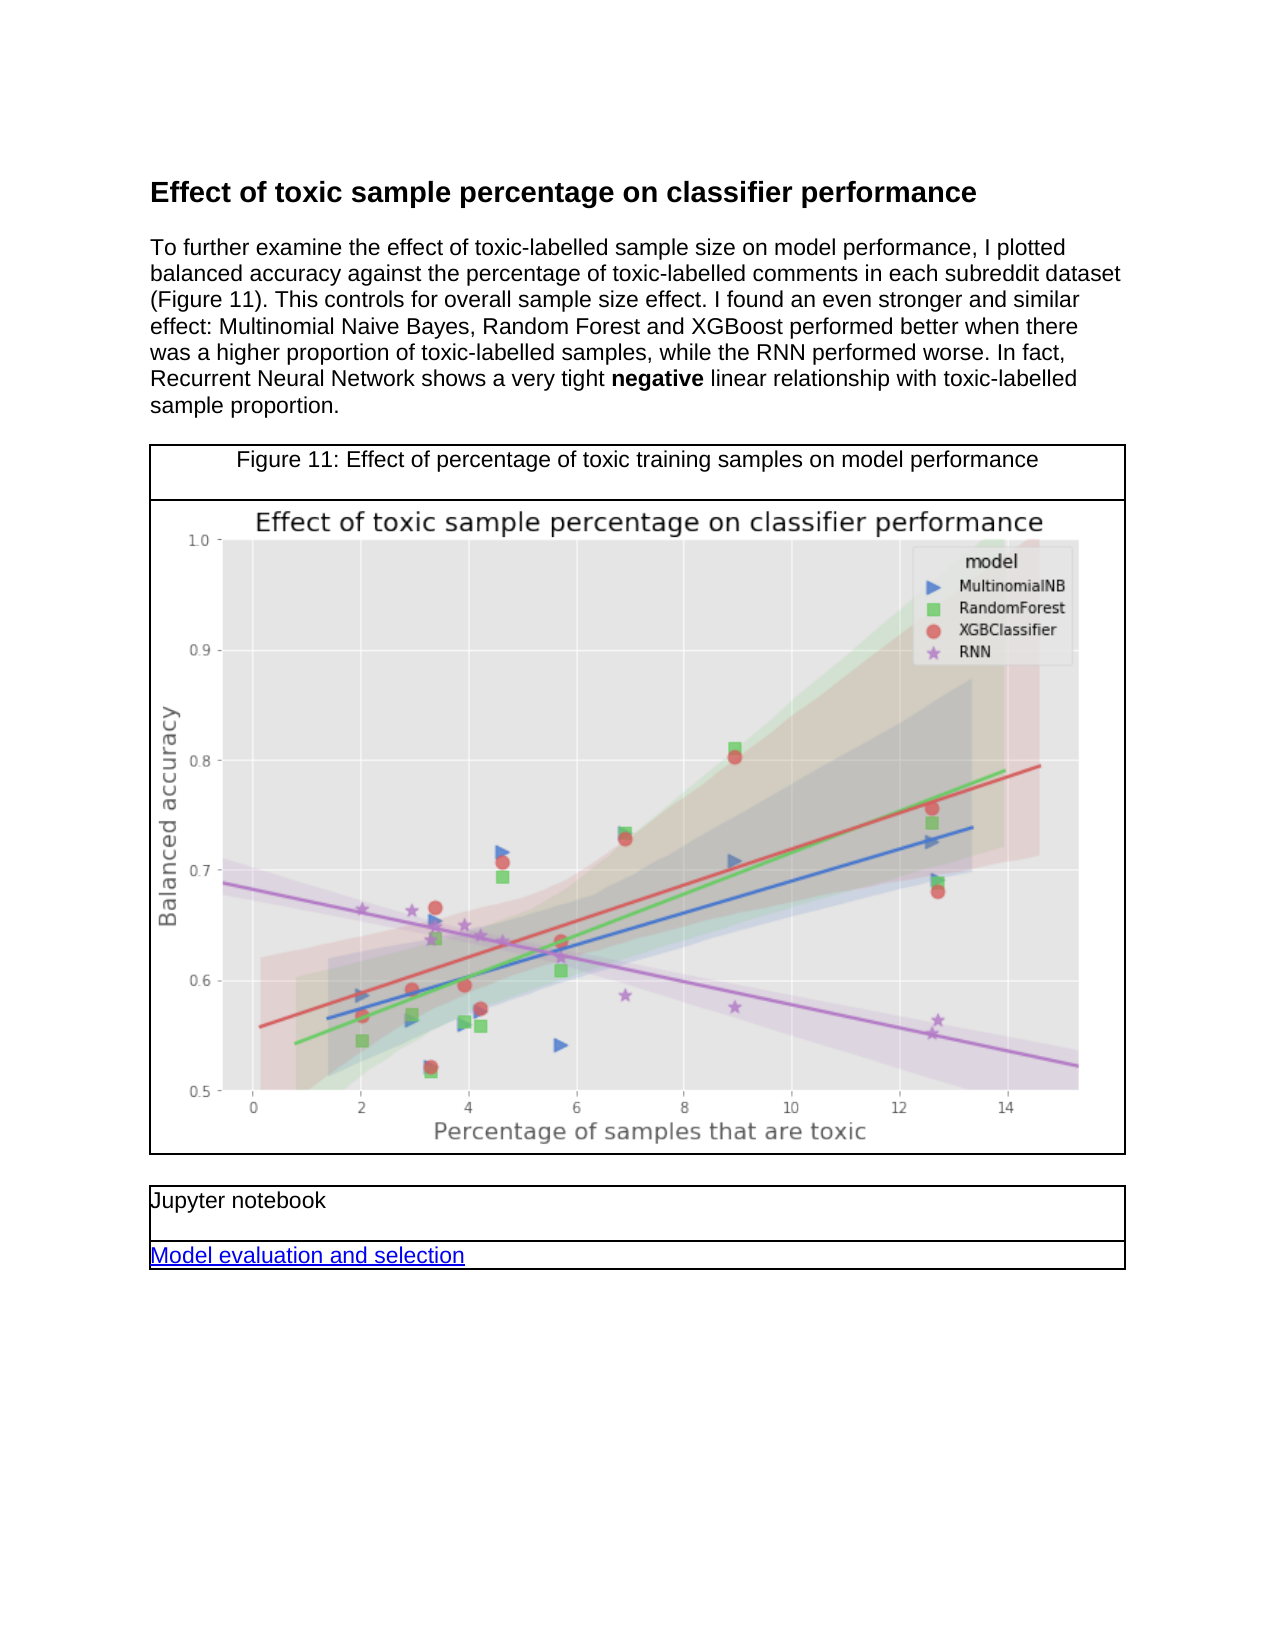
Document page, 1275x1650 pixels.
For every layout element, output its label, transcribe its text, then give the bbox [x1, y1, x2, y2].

subtitle Effect of toxic sample percentage on classifier performance [150, 175, 1125, 208]
table_cell Model evaluation and selection [151, 1242, 1124, 1268]
table_cell [1088, 501, 1124, 1152]
picture [150, 501, 1088, 1153]
text To further examine the effect of toxic-labelled sample size on model performance, I plotted balanced accuracy against the percentage of toxic-labelled comments in each subreddit dataset (Figure 11). This controls for overall sample size effect. I found an even stronger and similar effect: Multinomial Naive Bayes, Random Forest and XGBoost performed better when there was a higher proportion of toxic-labelled samples, while the RNN performed worse. In fact, Recurrent Neural Network shows a very tight negative linear relationship with toxic-labelled sample proportion. [150, 233, 1125, 418]
table_header Jupyter notebook [151, 1187, 1124, 1239]
table_header Figure 11: Effect of percentage of toxic training samples on model performance [151, 446, 1124, 499]
